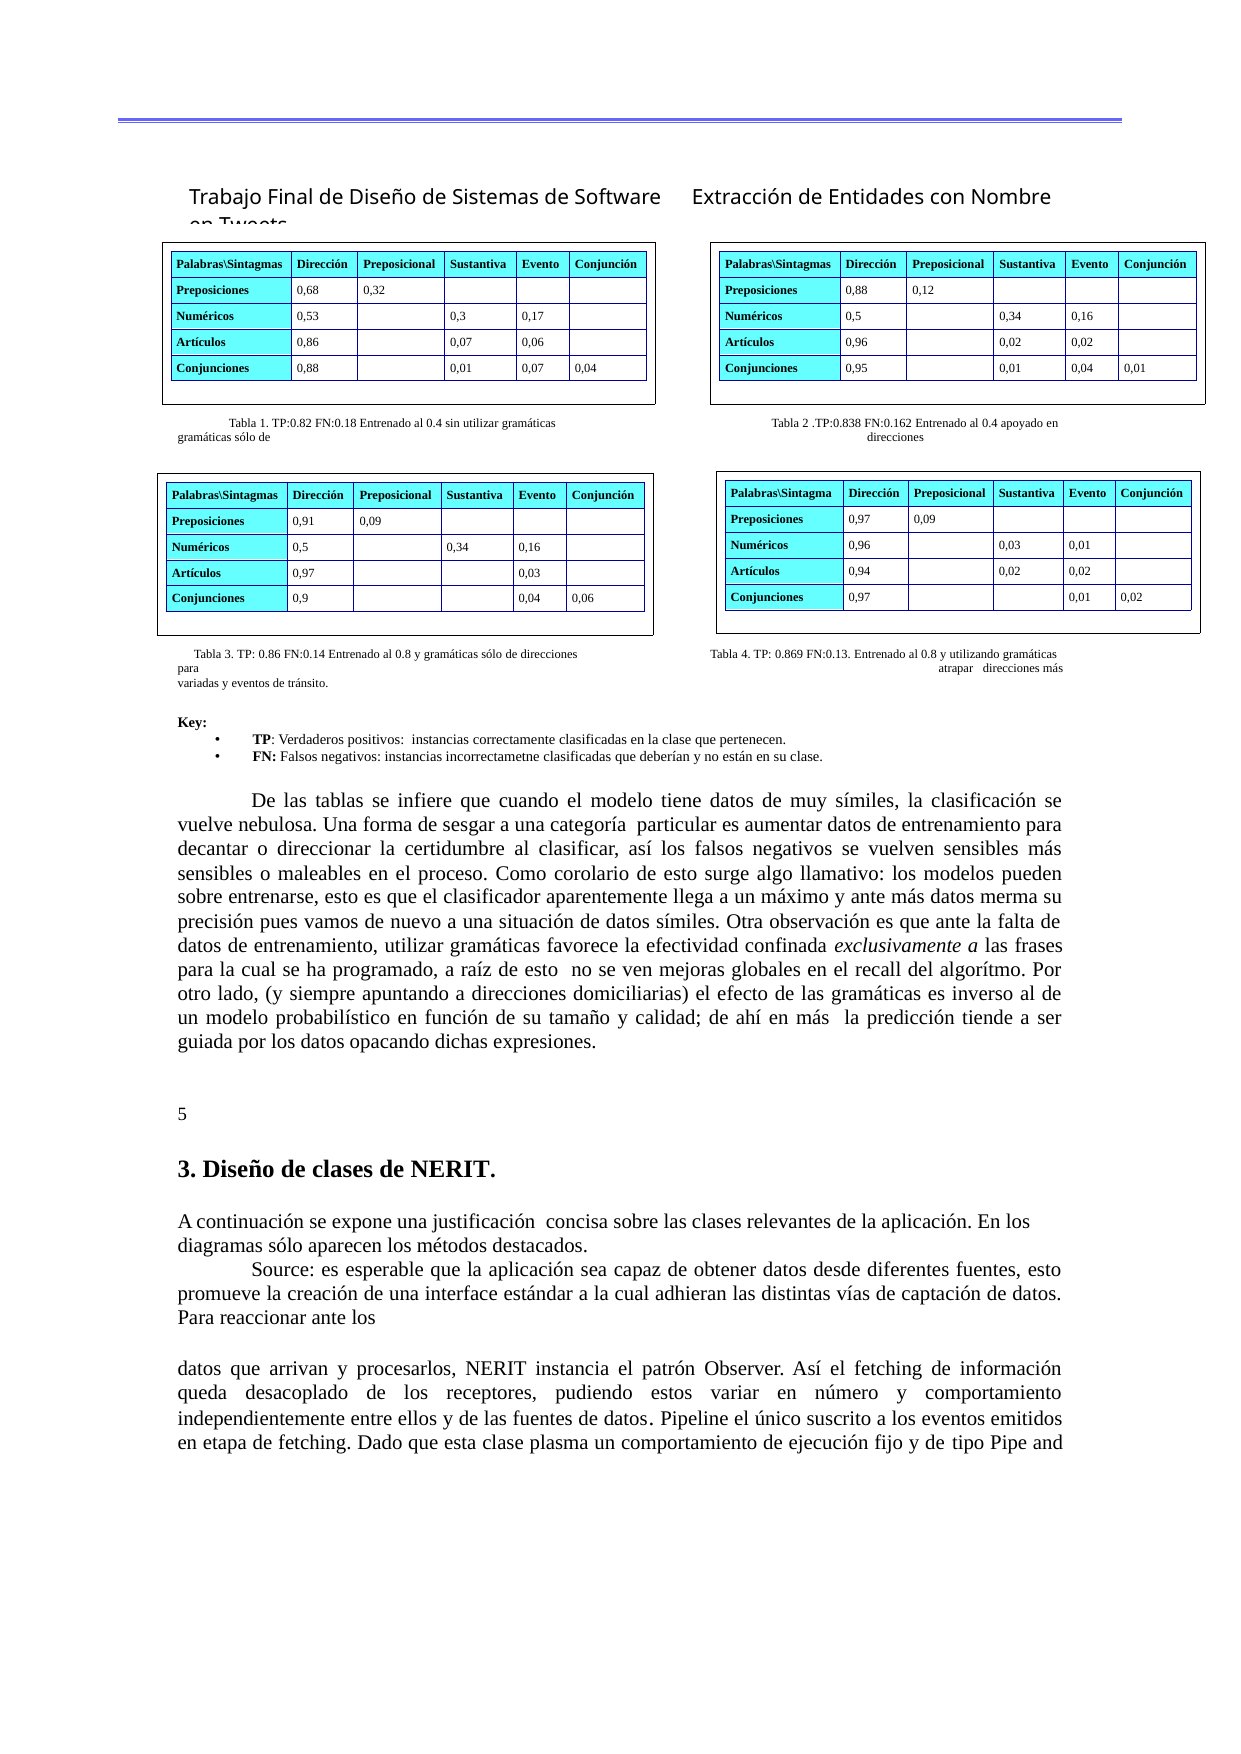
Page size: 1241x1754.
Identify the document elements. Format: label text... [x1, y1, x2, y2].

text A continuación se expone una justificación concisa sobre las clases relevantes de la aplicación. En los diagramas sólo aparecen los métodos destacados. [177, 1209, 1063, 1257]
table_cell [567, 561, 644, 585]
table_header Sustantiva [442, 483, 513, 508]
text Tabla 3. TP: 0.86 FN:0.14 Entrenado al 0.8 y gramáticas sólo de direcciones Tabla 4. TP: 0.869 FN:0.13. Entrenado al 0.8 y utilizando gramáticas para atrapar direcciones más variadas y eventos de tránsito. [717, 472, 1200, 633]
table_cell 0,32 [358, 278, 444, 303]
table_cell [567, 535, 644, 559]
table_header Preposicional [909, 481, 993, 506]
table_cell 0,04 [514, 586, 566, 611]
table_cell [994, 585, 1063, 609]
table_cell [909, 533, 993, 558]
table_cell 0,96 [844, 533, 908, 558]
table_cell 0,9 [288, 586, 353, 611]
table_cell [442, 561, 513, 585]
table_cell 0,34 [442, 535, 513, 559]
table_cell 0,02 [994, 559, 1063, 583]
table_cell 0,01 [445, 356, 516, 380]
text datos que arrivan y procesarlos, NERIT instancia el patrón Observer. Así el fetching de información queda desacoplado de los receptores, pudiendo estos variar en número y comportamiento independientemente entre ellos y de las fuentes de datos. Pipeline el único suscrito a los eventos emitidos en etapa de fetching. Dado que esta clase plasma un comportamiento de ejecución fijo y de tipo Pipe and Filters, añadiendo posibilidad de una operación específica desconocida a priori, se propone el patrón de diseño Template Method. De esta manera, las etapas que integren el pipe seguirán su operatoria quedando confinadas a un marco de trabajo. Al culminar el procesamiento es probable requerir su notificación, en consecuencia Pipeline es al mismo tiempo una instancia del patrón Observer. Por lo tanto, está clase tiene embebido un comportamiento de Observer y Observable. [177, 1356, 1063, 1454]
table_cell [567, 509, 644, 533]
table_cell 0,06 [567, 586, 644, 611]
table_cell 0,03 [514, 561, 566, 585]
table_cell 0,95 [841, 356, 906, 380]
table_cell 0,16 [1066, 304, 1118, 328]
table_cell 0,97 [844, 507, 908, 532]
table_cell 0,17 [517, 304, 569, 328]
table_header Palabras\Sintagma [726, 481, 843, 506]
table_header Evento [1066, 252, 1118, 277]
table_cell [354, 586, 441, 611]
table_cell 0,01 [1064, 533, 1115, 558]
table_cell 0,3 [445, 304, 516, 328]
table_cell 0,86 [292, 330, 357, 354]
table_cell Conjunciones [720, 356, 840, 380]
table_header Conjunción [570, 252, 646, 277]
table_cell [1064, 507, 1115, 532]
table_cell Preposiciones [720, 278, 840, 303]
table_cell [1116, 507, 1191, 532]
table_cell 0,68 [292, 278, 357, 303]
table_cell 0,04 [570, 356, 646, 380]
table_cell 0,16 [514, 535, 566, 559]
table_cell 0,03 [994, 533, 1063, 558]
table_cell 0,88 [292, 356, 357, 380]
table_cell [909, 559, 993, 583]
table_cell 0,53 [292, 304, 357, 328]
table_cell [1119, 278, 1196, 303]
table_header Sustantiva [994, 481, 1063, 506]
table_header Preposicional [907, 252, 993, 277]
table_header Palabras\Sintagmas [172, 252, 291, 277]
text Tabla 1. TP:0.82 FN:0.18 Entrenado al 0.4 sin utilizar gramáticas Tabla 2 .TP:0.838 FN:0.162 Entrenado al 0.4 apoyado en gramáticas sólo de direcciones [711, 243, 1205, 404]
table_header Dirección [292, 252, 357, 277]
table_header Conjunción [1116, 481, 1191, 506]
table_cell [358, 304, 444, 328]
table_header Evento [1064, 481, 1115, 506]
table_cell 0,88 [841, 278, 906, 303]
table_cell 0,34 [994, 304, 1065, 328]
table_cell 0,01 [1064, 585, 1115, 609]
table_header Dirección [844, 481, 908, 506]
table_cell [517, 278, 569, 303]
table_cell 0,96 [841, 330, 906, 354]
table_cell [442, 509, 513, 533]
table_header Conjunción [1119, 252, 1196, 277]
table_header Evento [517, 252, 569, 277]
table_cell Artículos [726, 559, 843, 583]
table_header Dirección [841, 252, 906, 277]
table_cell Conjunciones [726, 585, 843, 609]
table_cell [907, 304, 993, 328]
table_cell Numéricos [726, 533, 843, 558]
table_cell Preposiciones [726, 507, 843, 532]
table_cell [358, 330, 444, 354]
table_cell 0,07 [445, 330, 516, 354]
table_cell [994, 507, 1063, 532]
table_cell 0,97 [844, 585, 908, 609]
table_cell 0,02 [994, 330, 1065, 354]
text Source: es esperable que la aplicación sea capaz de obtener datos desde diferentes fuentes, esto promueve la creación de una interface estándar a la cual adhieran las distintas vías de captación de datos. Para reaccionar ante los [177, 1257, 1063, 1329]
table_cell [570, 330, 646, 354]
table_cell [1119, 330, 1196, 354]
table_cell 0,06 [517, 330, 569, 354]
table_header Palabras\Sintagmas [720, 252, 840, 277]
table_cell 0,02 [1064, 559, 1115, 583]
table_cell 0,5 [288, 535, 353, 559]
table_cell 0,02 [1066, 330, 1118, 354]
table_cell [354, 535, 441, 559]
text Key: [177, 714, 1063, 731]
table_cell Preposiciones [172, 278, 291, 303]
table_cell Preposiciones [167, 509, 287, 533]
table_cell 0,07 [517, 356, 569, 380]
table_cell 0,01 [994, 356, 1065, 380]
table_cell [907, 330, 993, 354]
table_cell Numéricos [720, 304, 840, 328]
table_cell [445, 278, 516, 303]
table_header Preposicional [358, 252, 444, 277]
table_cell Artículos [720, 330, 840, 354]
table_cell 0,94 [844, 559, 908, 583]
table_cell 0,97 [288, 561, 353, 585]
table_cell 0,5 [841, 304, 906, 328]
table_cell 0,02 [1116, 585, 1191, 609]
table_cell [570, 278, 646, 303]
table_cell 0,01 [1119, 356, 1196, 380]
table_cell 0,91 [288, 509, 353, 533]
table_cell [442, 586, 513, 611]
table_cell [994, 278, 1065, 303]
table_header Conjunción [567, 483, 644, 508]
table_cell [1066, 278, 1118, 303]
table_cell Numéricos [167, 535, 287, 559]
table_cell [570, 304, 646, 328]
table_header Palabras\Sintagmas [167, 483, 287, 508]
table_cell [1116, 559, 1191, 583]
table_cell Artículos [167, 561, 287, 585]
text Tabla 1. TP:0.82 FN:0.18 Entrenado al 0.4 sin utilizar gramáticas Tabla 2 .TP:0.838 FN:0.162 Entrenado al 0.4 apoyado en gramáticas sólo de direcciones [163, 243, 655, 404]
table_header Sustantiva [994, 252, 1065, 277]
table_cell Conjunciones [172, 356, 291, 380]
text 3. Diseño de clases de NERIT. [177, 1154, 1063, 1183]
table_cell [358, 356, 444, 380]
list FN: Falsos negativos: instancias incorrectametne clasificadas que deberían y no están en su clase. [215, 747, 1063, 764]
table_cell Numéricos [172, 304, 291, 328]
table_cell Conjunciones [167, 586, 287, 611]
table_cell Artículos [172, 330, 291, 354]
text 5 [177, 1077, 1063, 1125]
table_cell [1119, 304, 1196, 328]
table_cell 0,12 [907, 278, 993, 303]
table_cell 0,09 [909, 507, 993, 532]
table_header Sustantiva [445, 252, 516, 277]
table_cell [909, 585, 993, 609]
text De las tablas se infiere que cuando el modelo tiene datos de muy símiles, la clasificación se vuelve nebulosa. Una forma de sesgar a una categoría particular es aumentar datos de entrenamiento para decantar o direccionar la certidumbre al clasificar, así los falsos negativos se vuelven sensibles más sensibles o maleables en el proceso. Como corolario de esto surge algo llamativo: los modelos pueden sobre entrenarse, esto es que el clasificador aparentemente llega a un máximo y ante más datos merma su precisión pues vamos de nuevo a una situación de datos símiles. Otra observación es que ante la falta de datos de entrenamiento, utilizar gramáticas favorece la efectividad confinada exclusivamente a las frases para la cual se ha programado, a raíz de esto no se ven mejoras globales en el recall del algorítmo. Por otro lado, (y siempre apuntando a direcciones domiciliarias) el efecto de las gramáticas es inverso al de un modelo probabilístico en función de su tamaño y calidad; de ahí en más la predicción tiende a ser guiada por los datos opacando dichas expresiones. [177, 788, 1063, 1053]
text Tabla 3. TP: 0.86 FN:0.14 Entrenado al 0.8 y gramáticas sólo de direcciones Tabla 4. TP: 0.869 FN:0.13. Entrenado al 0.8 y utilizando gramáticas para atrapar direcciones más variadas y eventos de tránsito. [158, 459, 1063, 690]
table_cell [907, 356, 993, 380]
table_cell [1116, 533, 1191, 558]
table_cell [354, 561, 441, 585]
table_cell 0,09 [354, 509, 441, 533]
table_header Evento [514, 483, 566, 508]
table_cell [514, 509, 566, 533]
list TP: Verdaderos positivos: instancias correctamente clasificadas en la clase que pertenecen. [215, 731, 1063, 747]
text Tabla 1. TP:0.82 FN:0.18 Entrenado al 0.4 sin utilizar gramáticas Tabla 2 .TP:0.838 FN:0.162 Entrenado al 0.4 apoyado en gramáticas sólo de direcciones [177, 223, 1063, 444]
table_cell 0,04 [1066, 356, 1118, 380]
table_header Preposicional [354, 483, 441, 508]
table_header Dirección [288, 483, 353, 508]
